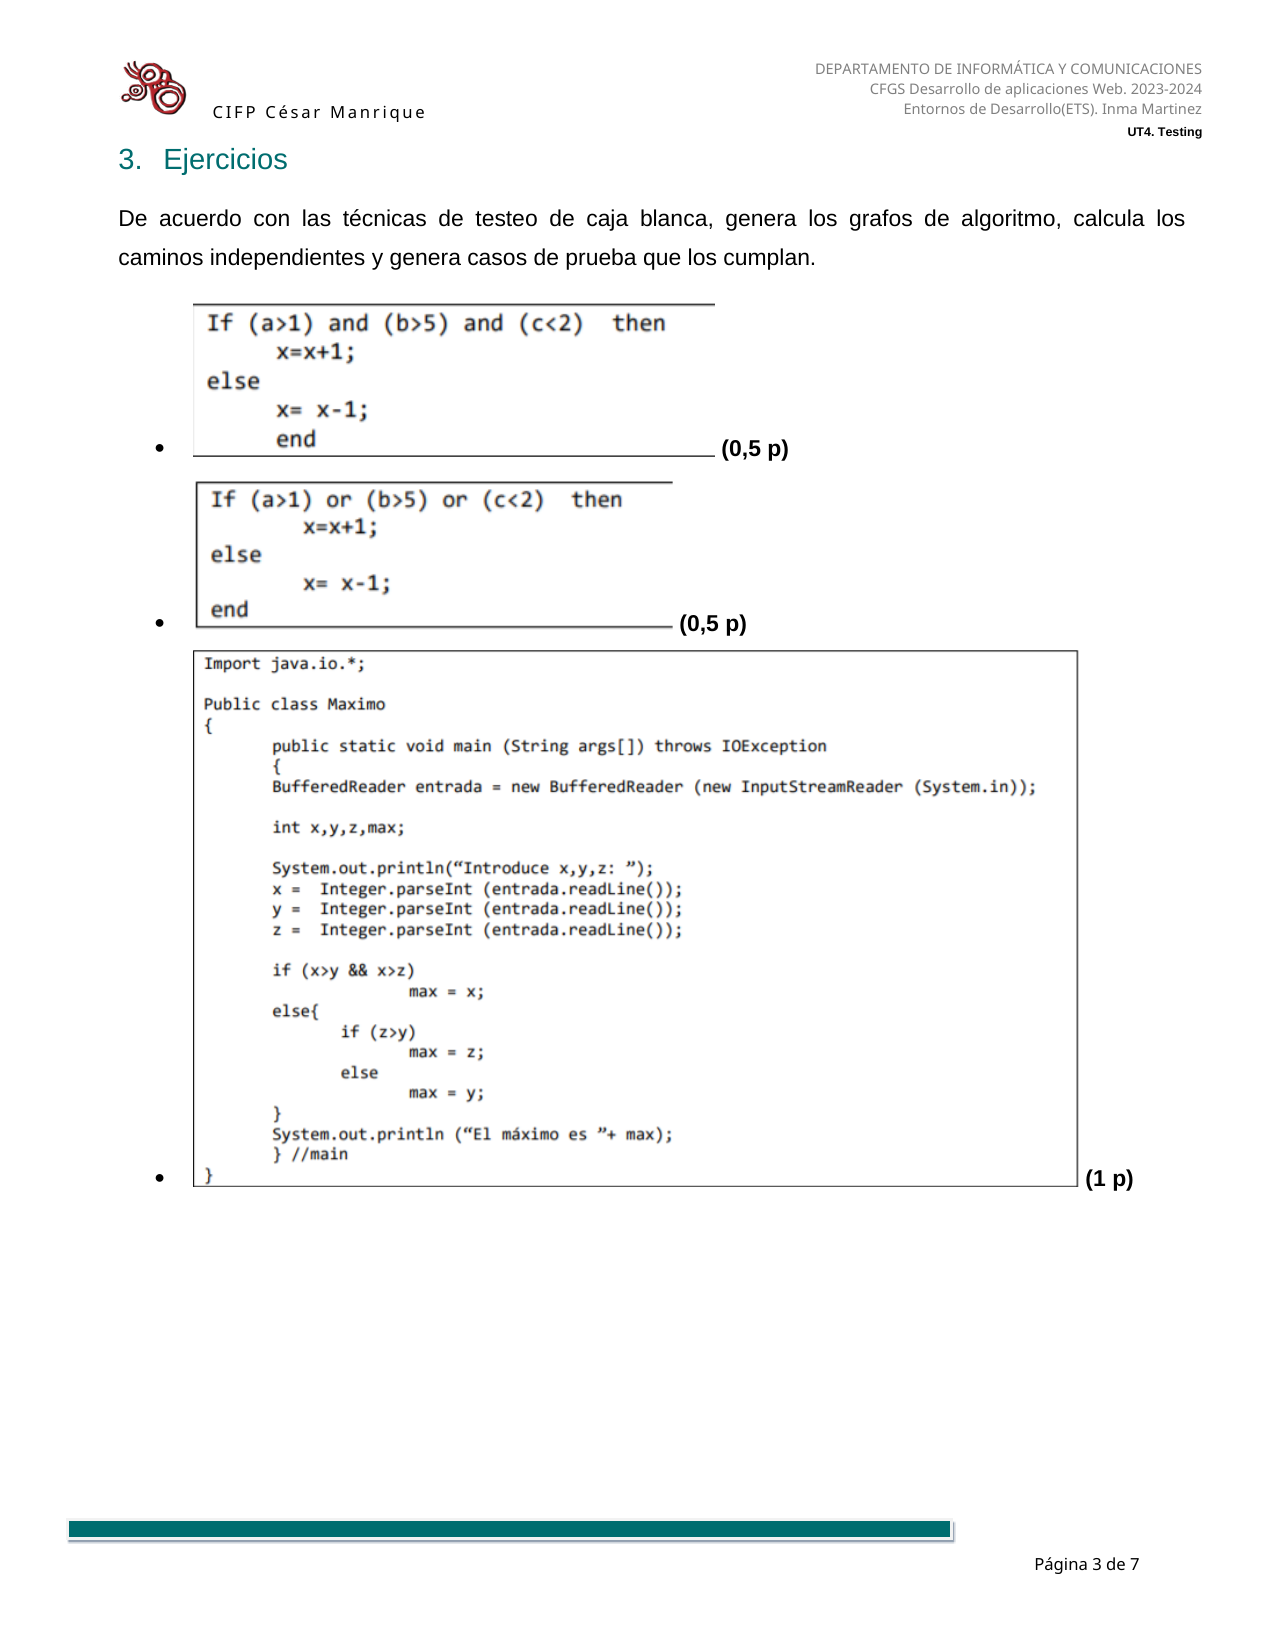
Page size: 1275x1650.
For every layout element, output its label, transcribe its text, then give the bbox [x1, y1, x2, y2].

picture [193, 474, 673, 631]
list (0,5 p) [156, 296, 1186, 462]
picture [118, 59, 190, 115]
subtitle Ejercicios [118, 142, 1186, 175]
list (0,5 p) [156, 475, 1186, 636]
text De acuerdo con las técnicas de testeo de caja blanca, genera los grafos de algoritmo, calcula los caminos independientes y genera casos de prueba que los cumplan. [118, 204, 1186, 270]
list (1 p) [156, 649, 1186, 1191]
picture [193, 648, 1079, 1187]
picture [193, 296, 715, 457]
